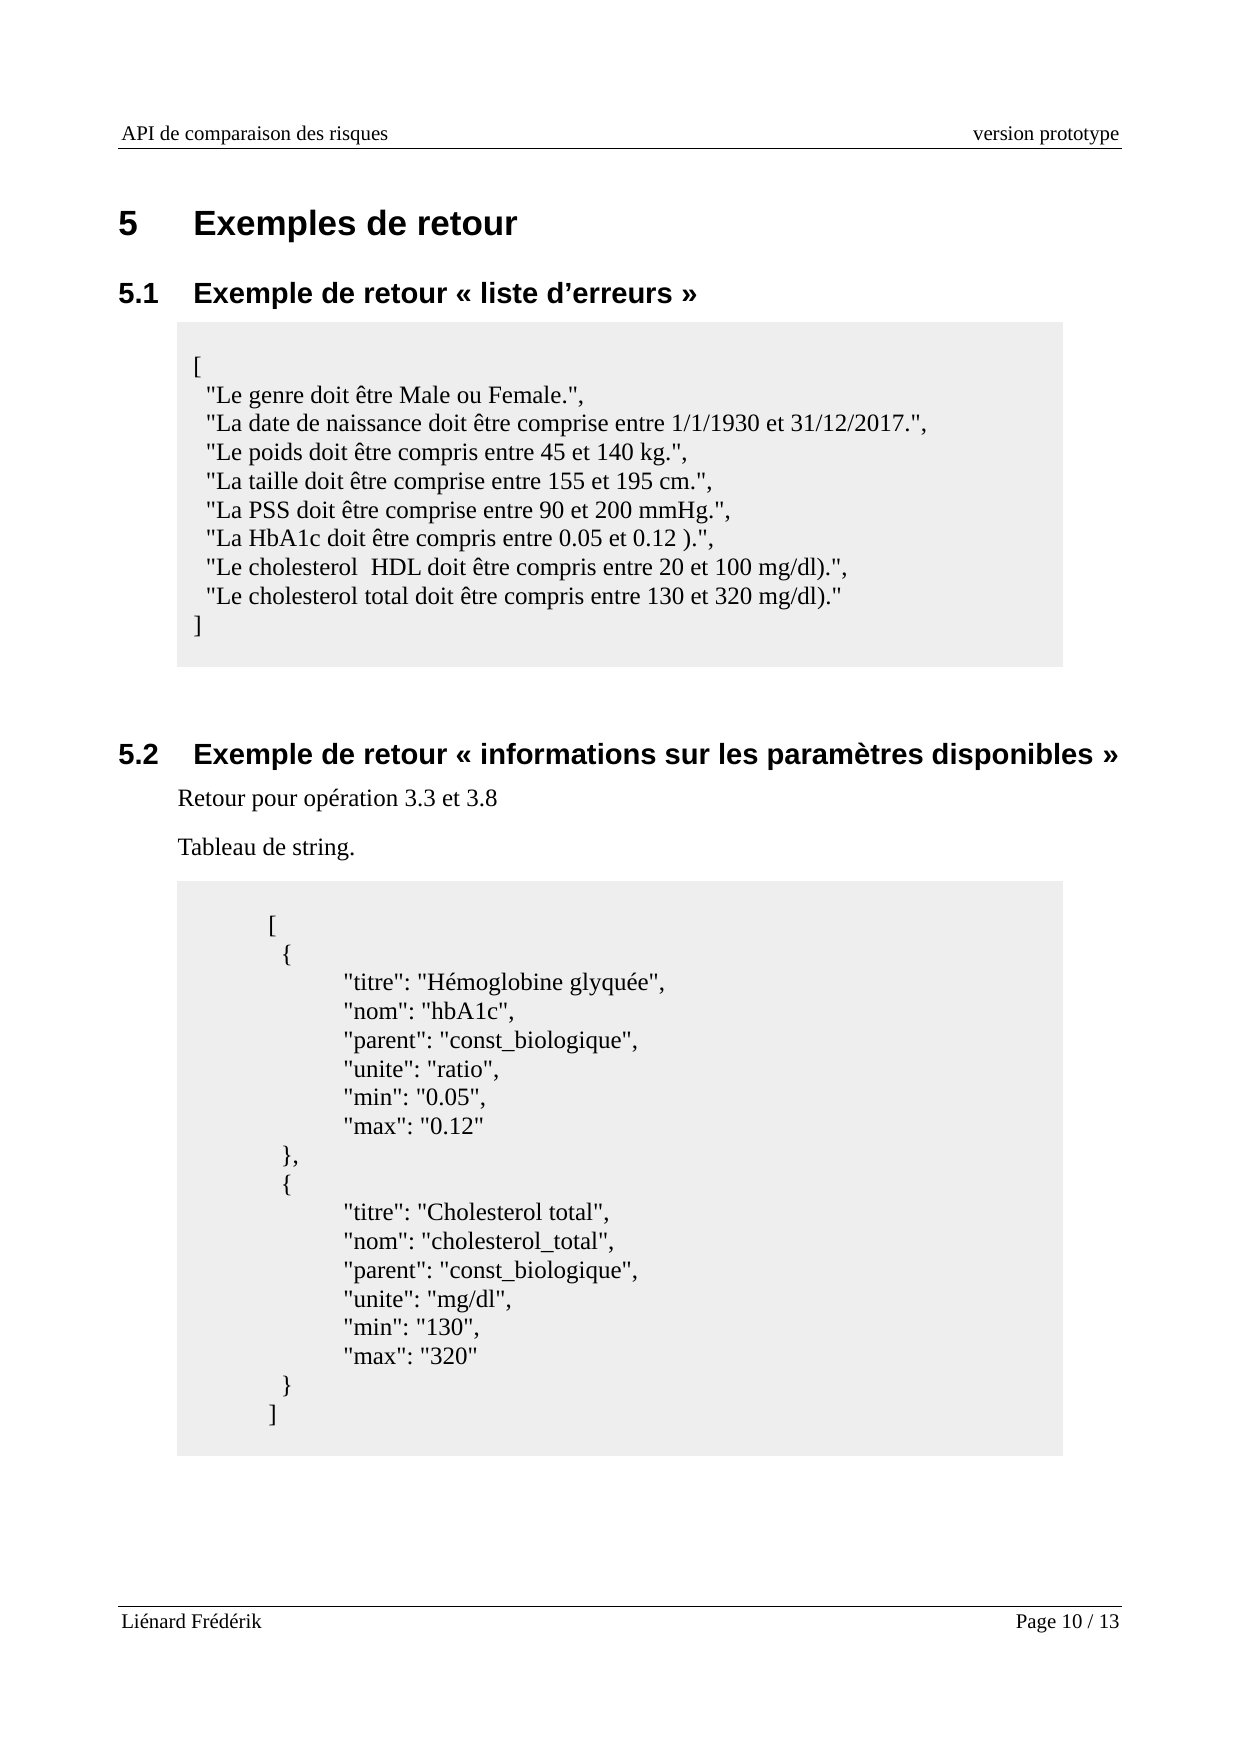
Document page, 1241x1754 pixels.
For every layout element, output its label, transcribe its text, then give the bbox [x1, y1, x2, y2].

text "parent": "const_biologique", [177, 1255, 1063, 1284]
text "titre": "Cholesterol total", [177, 1197, 1063, 1226]
text "parent": "const_biologique", [177, 1025, 1063, 1054]
text "Le poids doit être compris entre 45 et 140 kg.", [177, 437, 1063, 466]
text } [177, 1370, 1063, 1399]
subtitle Exemple de retour « informations sur les paramètres disponibles » [118, 737, 1122, 771]
text "nom": "hbA1c", [177, 996, 1063, 1025]
text Tableau de string. [177, 832, 1122, 861]
text "unite": "ratio", [177, 1054, 1063, 1082]
text ] [177, 1399, 1063, 1427]
text "La taille doit être comprise entre 155 et 195 cm.", [177, 466, 1063, 495]
text [ [177, 351, 1063, 380]
subtitle Exemple de retour « liste d’erreurs » [118, 276, 1122, 310]
text "nom": "cholesterol_total", [177, 1226, 1063, 1255]
text "max": "320" [177, 1341, 1063, 1370]
text [ [177, 910, 1063, 939]
subtitle Exemples de retour [118, 203, 1122, 243]
text ] [177, 610, 1063, 638]
text Retour pour opération 3.3 et 3.8 [177, 783, 1122, 812]
text { [177, 1169, 1063, 1197]
text "Le genre doit être Male ou Female.", [177, 380, 1063, 408]
text "Le cholesterol HDL doit être compris entre 20 et 100 mg/dl).", [177, 552, 1063, 581]
text "min": "0.05", [177, 1082, 1063, 1111]
text "La PSS doit être comprise entre 90 et 200 mmHg.", [177, 495, 1063, 523]
text "unite": "mg/dl", [177, 1284, 1063, 1312]
text "min": "130", [177, 1312, 1063, 1341]
text "Le cholesterol total doit être compris entre 130 et 320 mg/dl)." [177, 581, 1063, 610]
text { [177, 939, 1063, 967]
text "titre": "Hémoglobine glyquée", [177, 967, 1063, 996]
text "max": "0.12" [177, 1111, 1063, 1140]
text "La date de naissance doit être comprise entre 1/1/1930 et 31/12/2017.", [177, 408, 1063, 437]
text "La HbA1c doit être compris entre 0.05 et 0.12 ).", [177, 523, 1063, 552]
text }, [177, 1140, 1063, 1169]
